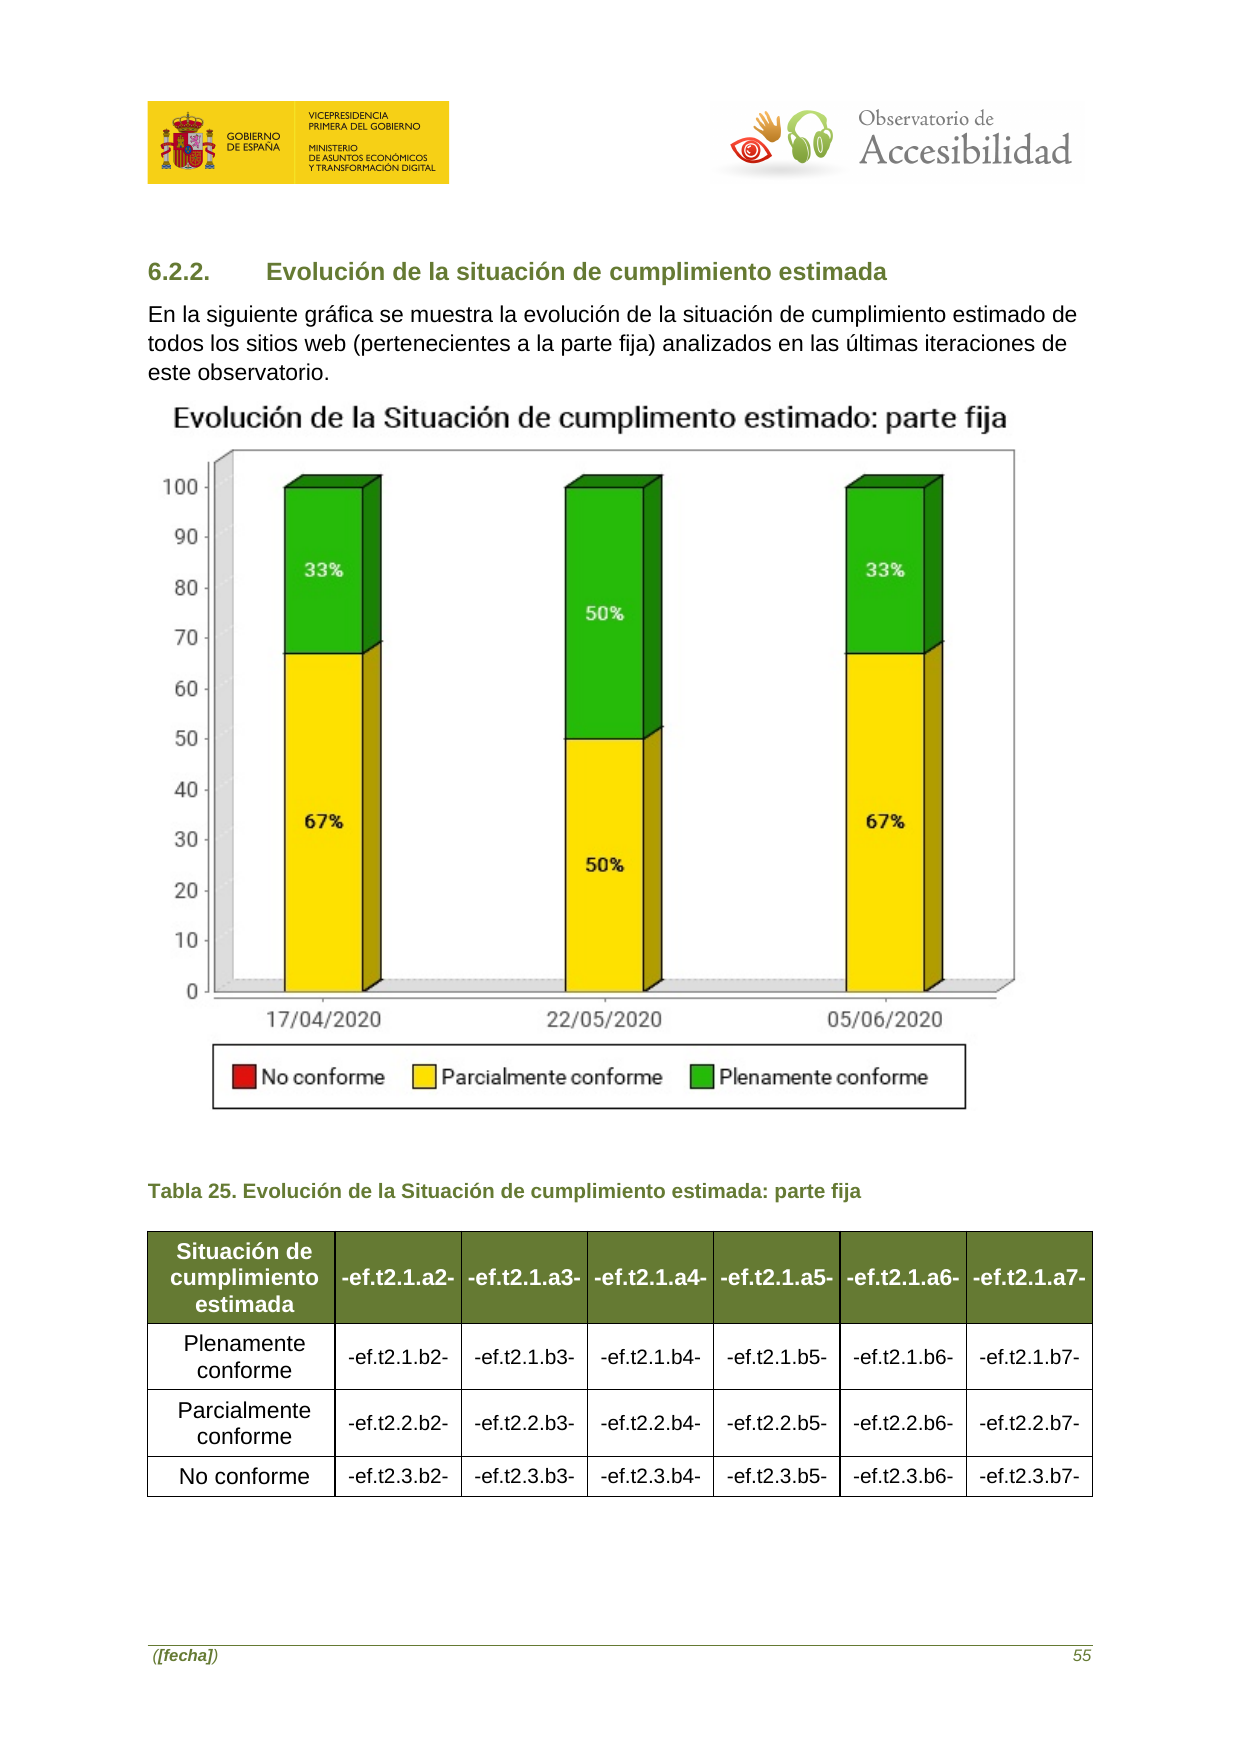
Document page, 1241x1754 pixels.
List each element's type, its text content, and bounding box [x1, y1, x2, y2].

table_cell -ef.t2.2.b6- [841, 1390, 966, 1456]
table_header Situación de cumplimiento estimada [148, 1232, 334, 1323]
table_cell -ef.t2.3.b2- [336, 1457, 461, 1496]
table_cell -ef.t2.2.b3- [462, 1390, 587, 1456]
table_cell Plenamente conforme [148, 1324, 334, 1389]
table_header -ef.t2.1.a2- [336, 1232, 461, 1323]
table_cell No conforme [148, 1457, 334, 1496]
table_cell -ef.t2.3.b4- [588, 1457, 713, 1496]
table_cell -ef.t2.3.b6- [841, 1457, 966, 1496]
text Tabla 25. Evolución de la Situación de cumplimiento estimada: parte fija [148, 1179, 1092, 1203]
table_header -ef.t2.1.a6- [841, 1232, 966, 1323]
table_header -ef.t2.1.a7- [967, 1232, 1092, 1323]
table_header -ef.t2.1.a5- [714, 1232, 839, 1323]
table_cell -ef.t2.2.b4- [588, 1390, 713, 1456]
text En la siguiente gráfica se muestra la evolución de la situación de cumplimiento estimado de todos los sitios web (pertenecientes a la parte fija) analizados en las últimas iteraciones de este observatorio. [148, 301, 1092, 386]
table_cell -ef.t2.1.b5- [714, 1324, 839, 1389]
table_cell -ef.t2.3.b3- [462, 1457, 587, 1496]
subtitle Evolución de la situación de cumplimiento estimada [148, 257, 1092, 286]
table_header -ef.t2.1.a4- [588, 1232, 713, 1323]
table_cell -ef.t2.3.b7- [967, 1457, 1092, 1496]
picture [147, 101, 450, 184]
picture [710, 101, 1086, 184]
table_cell -ef.t2.1.b7- [967, 1324, 1092, 1389]
table_header -ef.t2.1.a3- [462, 1232, 587, 1323]
table_cell -ef.t2.2.b7- [967, 1390, 1092, 1456]
table_cell -ef.t2.2.b5- [714, 1390, 839, 1456]
table_cell -ef.t2.1.b6- [841, 1324, 966, 1389]
table_cell -ef.t2.2.b2- [336, 1390, 461, 1456]
picture [147, 400, 1032, 1111]
table_cell -ef.t2.1.b3- [462, 1324, 587, 1389]
table_cell -ef.t2.3.b5- [714, 1457, 839, 1496]
table_cell -ef.t2.1.b2- [336, 1324, 461, 1389]
table_cell -ef.t2.1.b4- [588, 1324, 713, 1389]
table_cell Parcialmente conforme [148, 1390, 334, 1456]
